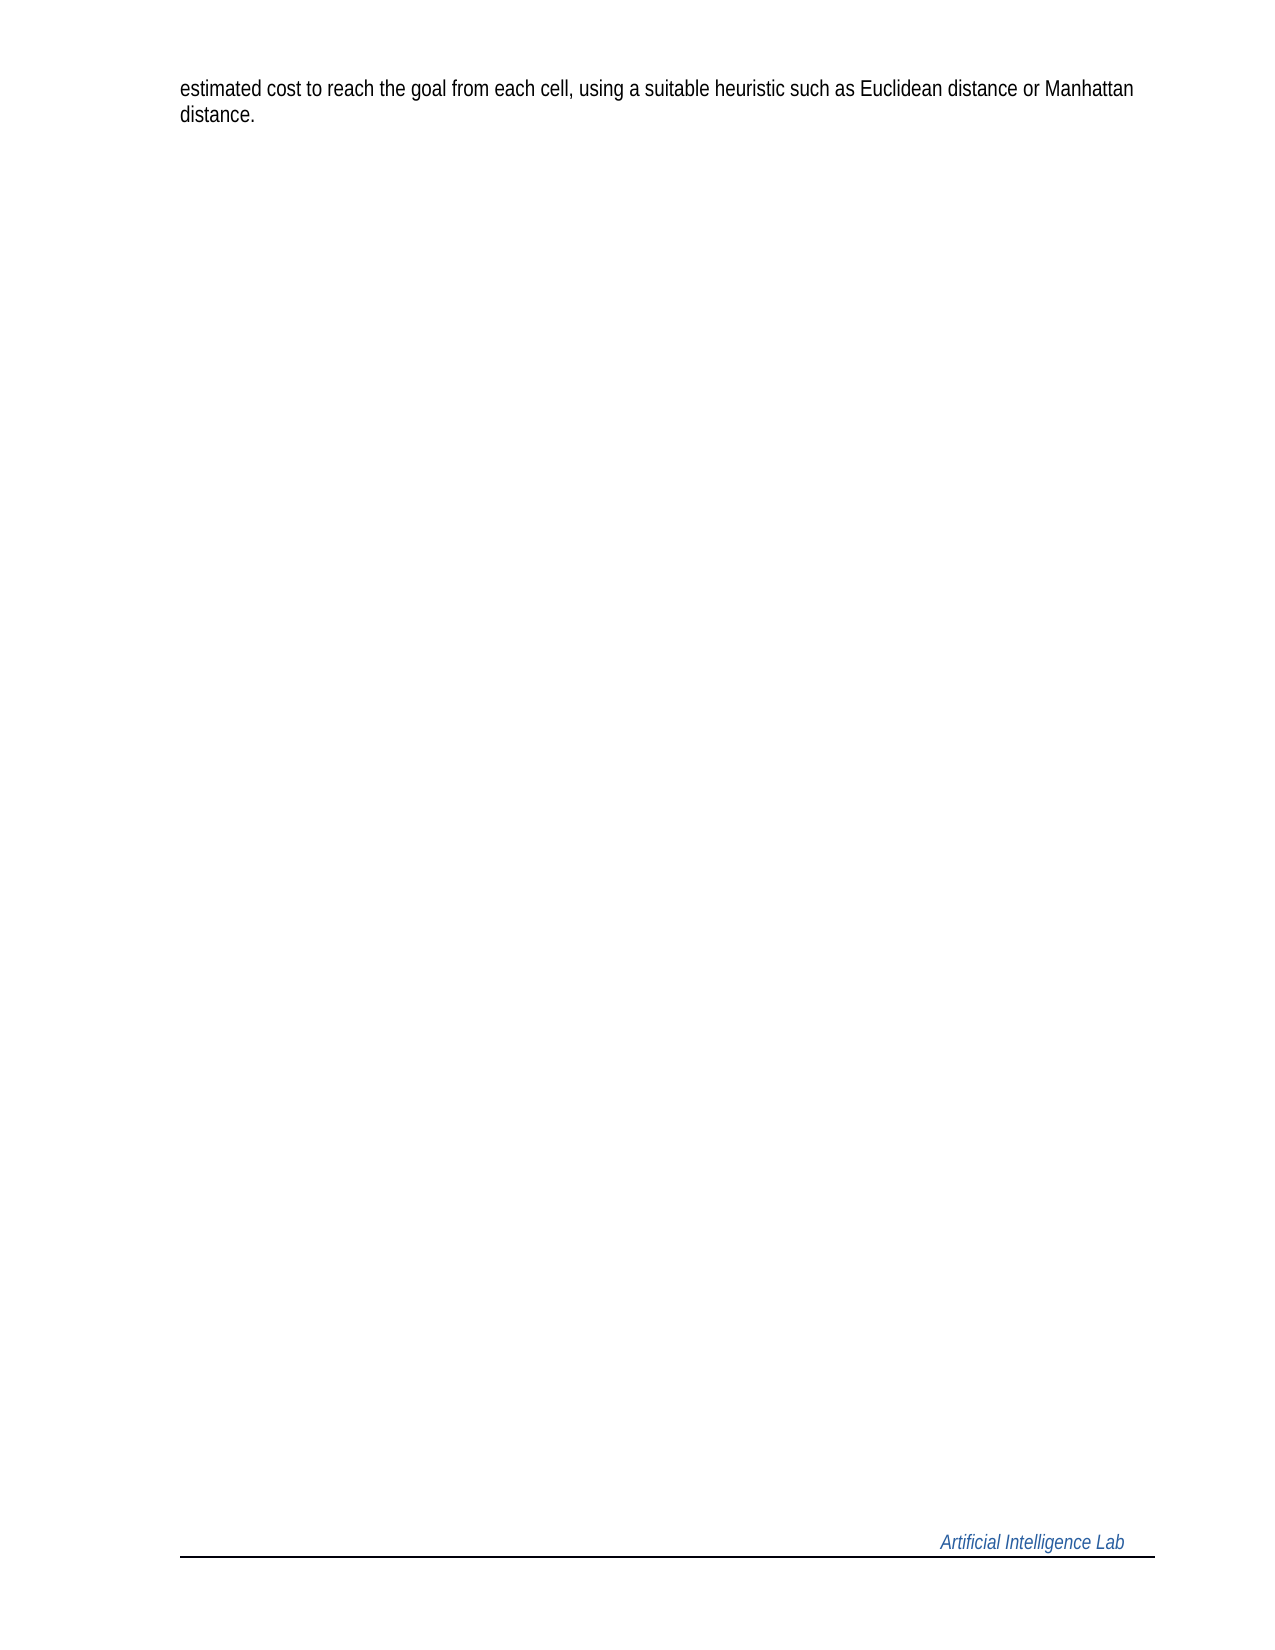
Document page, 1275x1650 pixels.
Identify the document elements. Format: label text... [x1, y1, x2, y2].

text estimated cost to reach the goal from each cell, using a suitable heuristic such as Euclidean distance or Manhattan distance. [180, 75, 1155, 128]
